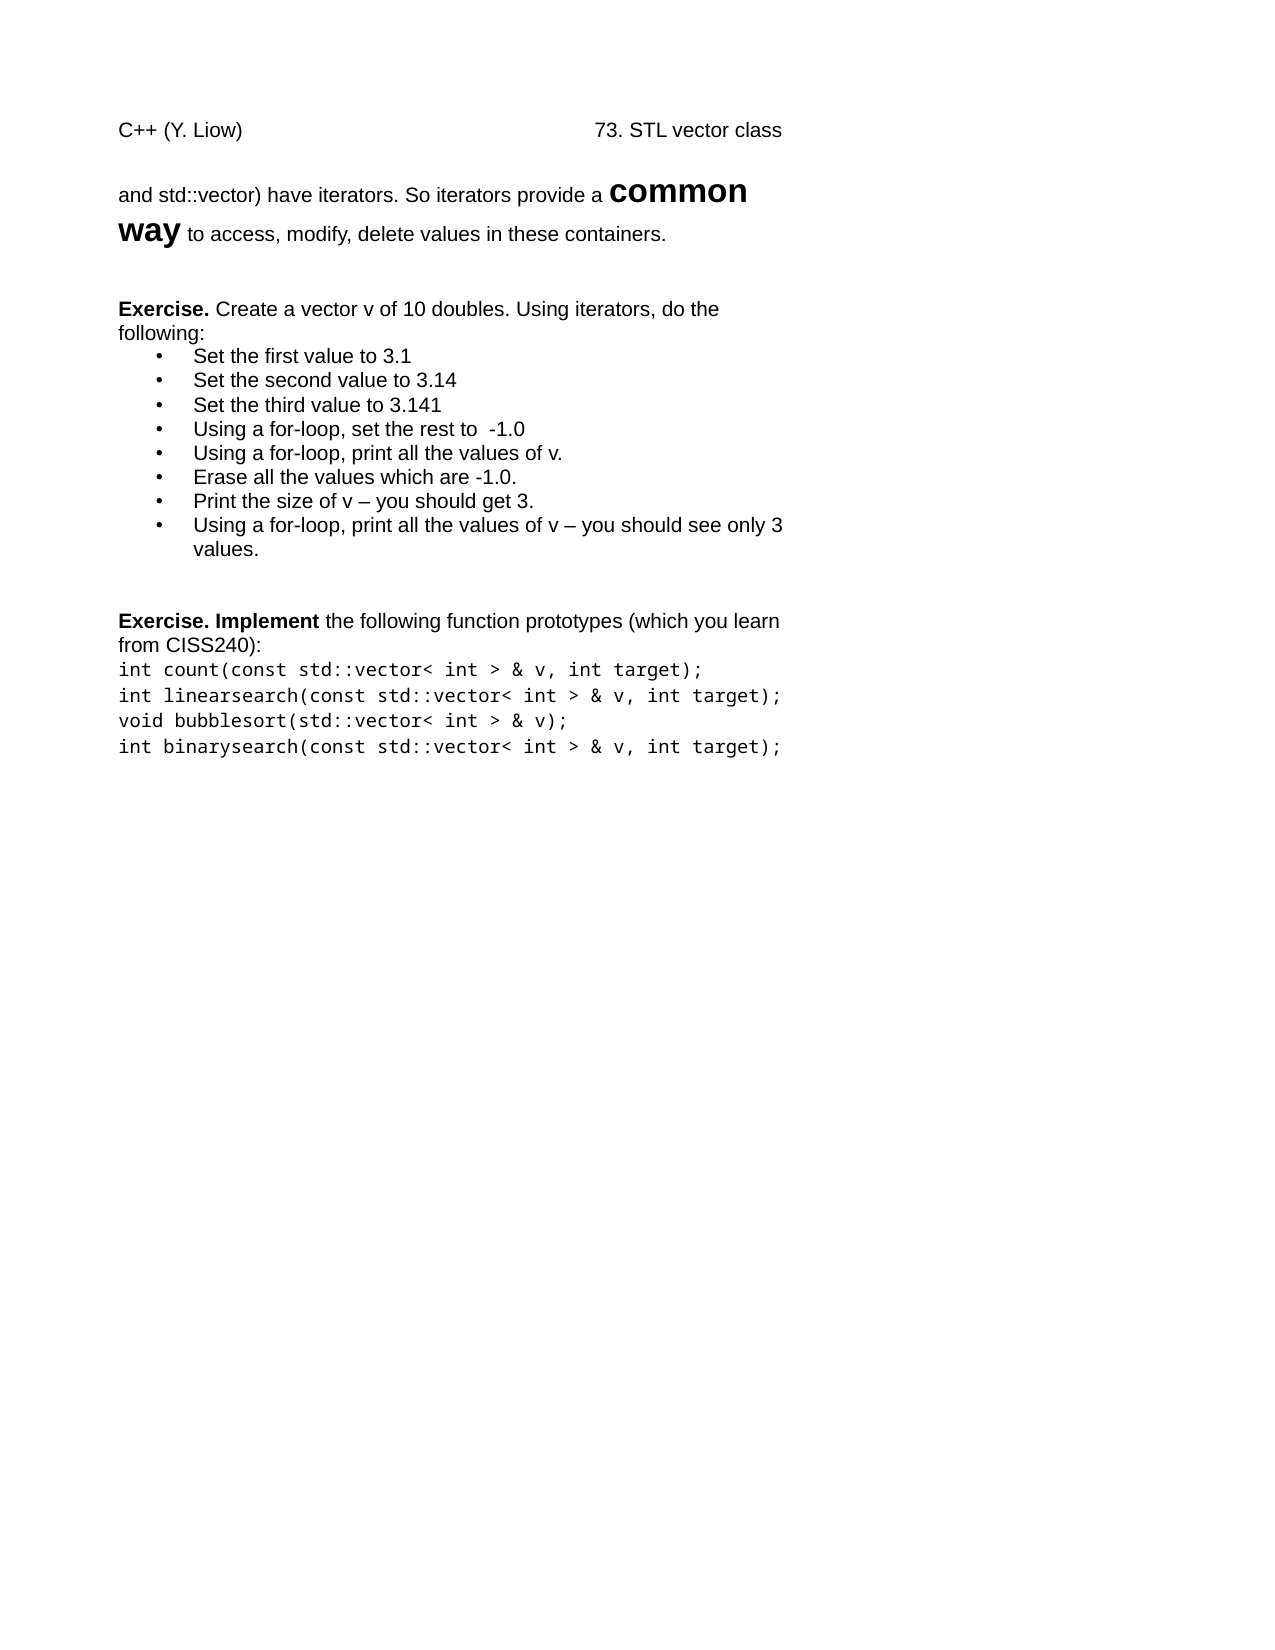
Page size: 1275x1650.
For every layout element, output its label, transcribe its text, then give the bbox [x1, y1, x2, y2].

text Exercise. Implement the following function prototypes (which you learn from CISS240): [118, 609, 793, 657]
list Using a for-loop, set the rest to -1.0 [156, 416, 793, 441]
text void bubblesort(std::vector< int > & v); [118, 708, 793, 733]
list Print the size of v – you should get 3. [156, 489, 793, 513]
text int count(const std::vector< int > & v, int target); [118, 657, 793, 682]
text and std::vector) have iterators. So iterators provide a common way to access, modify, delete values in these containers. [118, 172, 793, 248]
list Set the first value to 3.1 [156, 344, 793, 368]
list Using a for-loop, print all the values of v. [156, 441, 793, 464]
list Set the third value to 3.141 [156, 392, 793, 416]
list Erase all the values which are -1.0. [156, 464, 793, 489]
text int binarysearch(const std::vector< int > & v, int target); [118, 733, 793, 759]
text int linearsearch(const std::vector< int > & v, int target); [118, 682, 793, 708]
list Using a for-loop, print all the values of v – you should see only 3 values. [156, 513, 793, 561]
list Set the second value to 3.14 [156, 368, 793, 392]
text Exercise. Create a vector v of 10 doubles. Using iterators, do the following: [118, 296, 793, 344]
